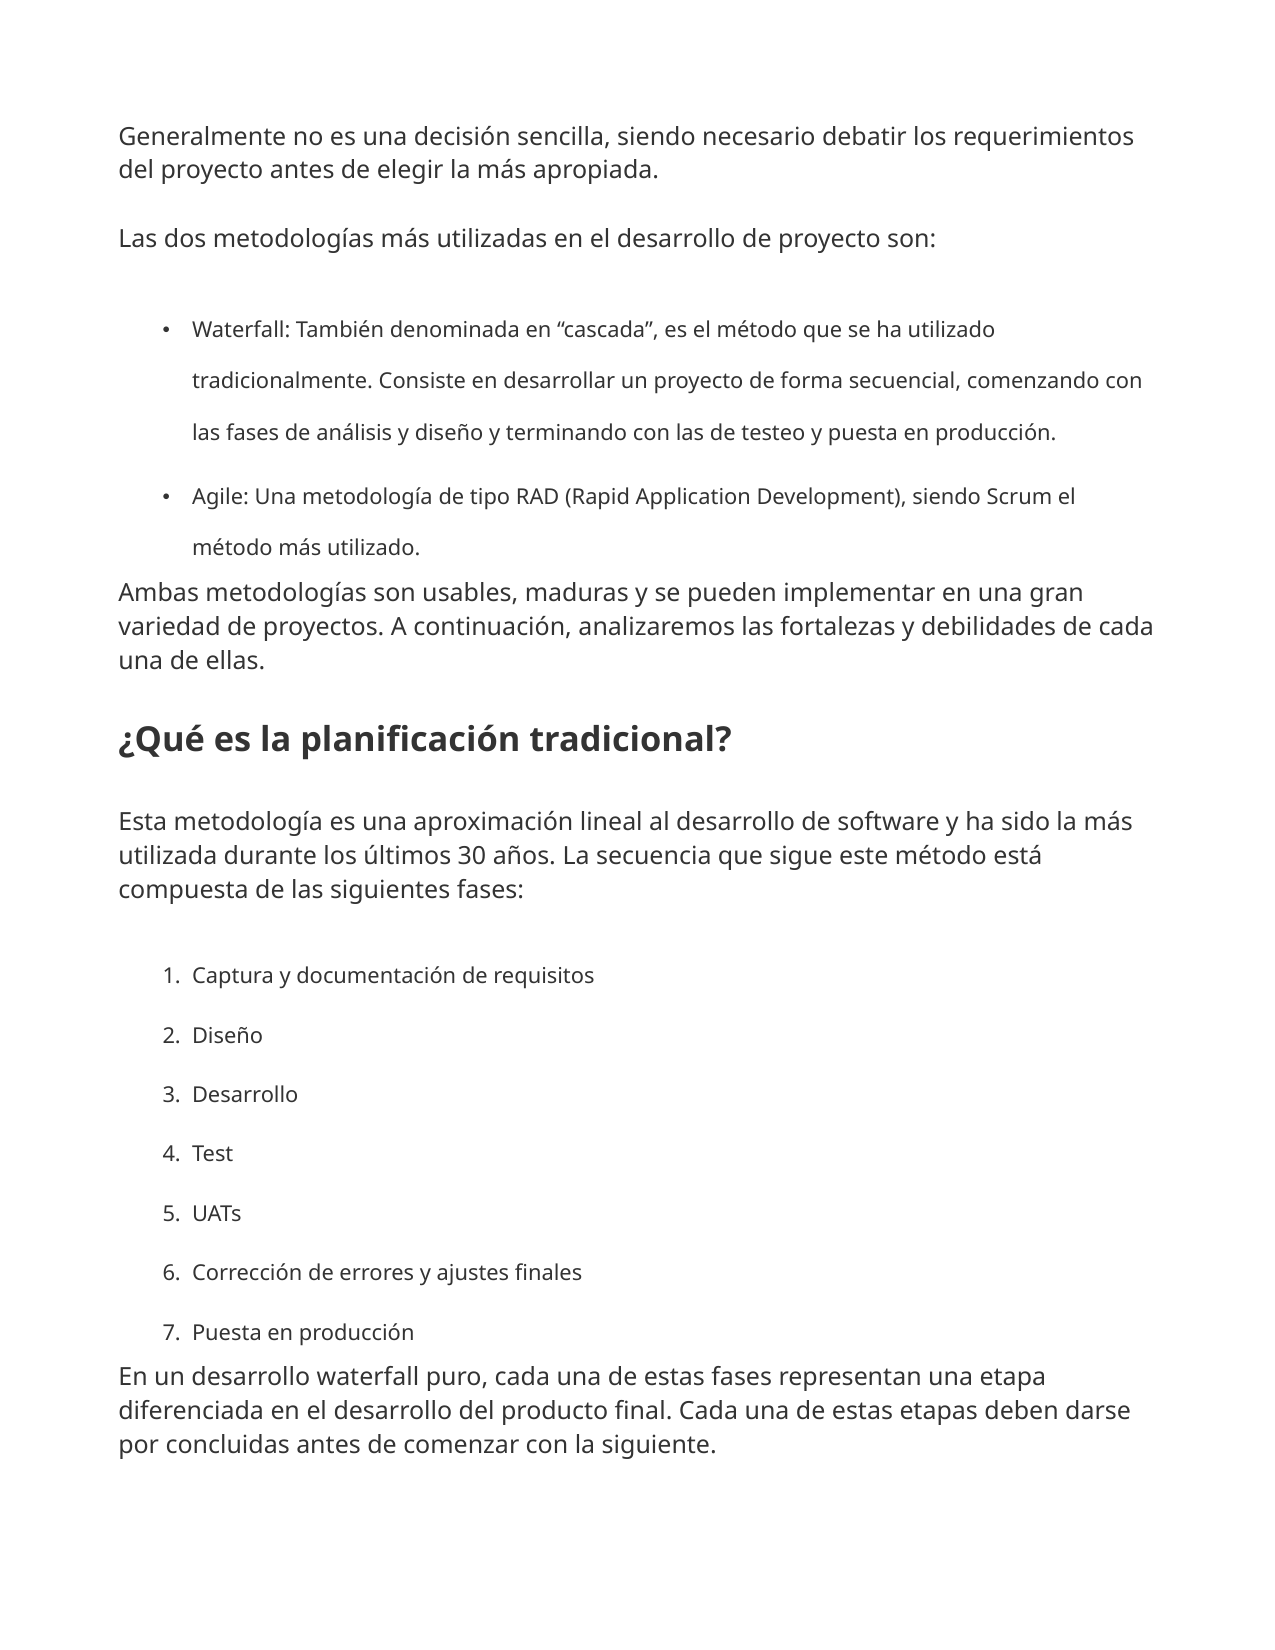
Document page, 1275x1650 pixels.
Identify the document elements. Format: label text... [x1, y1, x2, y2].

list UATs [162, 1181, 1157, 1227]
list Captura y documentación de requisitos [162, 943, 1157, 990]
list Agile: Una metodología de tipo RAD (Rapid Application Development), siendo Scrum el método más utilizado. [162, 459, 1157, 562]
list Puesta en producción [162, 1299, 1157, 1346]
subtitle ¿Qué es la planificación tradicional? [118, 714, 1157, 761]
text En un desarrollo waterfall puro, cada una de estas fases representan una etapa diferenciada en el desarrollo del producto final. Cada una de estas etapas deben darse por concluidas antes de comenzar con la siguiente. [118, 1359, 1157, 1461]
list Test [162, 1121, 1157, 1168]
text Ambas metodologías son usables, maduras y se pueden implementar en una gran variedad de proyectos. A continuación, analizaremos las fortalezas y debilidades de cada una de ellas. [118, 575, 1157, 677]
list Desarrollo [162, 1062, 1157, 1109]
list Corrección de errores y ajustes finales [162, 1240, 1157, 1287]
list Waterfall: También denominada en “cascada”, es el método que se ha utilizado tradicionalmente. Consiste en desarrollar un proyecto de forma secuencial, comenzando con las fases de análisis y diseño y terminando con las de testeo y puesta en producción. [162, 292, 1157, 447]
text Generalmente no es una decisión sencilla, siendo necesario debatir los requerimientos del proyecto antes de elegir la más apropiada. Las dos metodologías más utilizadas en el desarrollo de proyecto son: [118, 118, 1157, 254]
text Esta metodología es una aproximación lineal al desarrollo de software y ha sido la más utilizada durante los últimos 30 años. La secuencia que sigue este método está compuesta de las siguientes fases: [118, 803, 1157, 906]
list Diseño [162, 1002, 1157, 1049]
